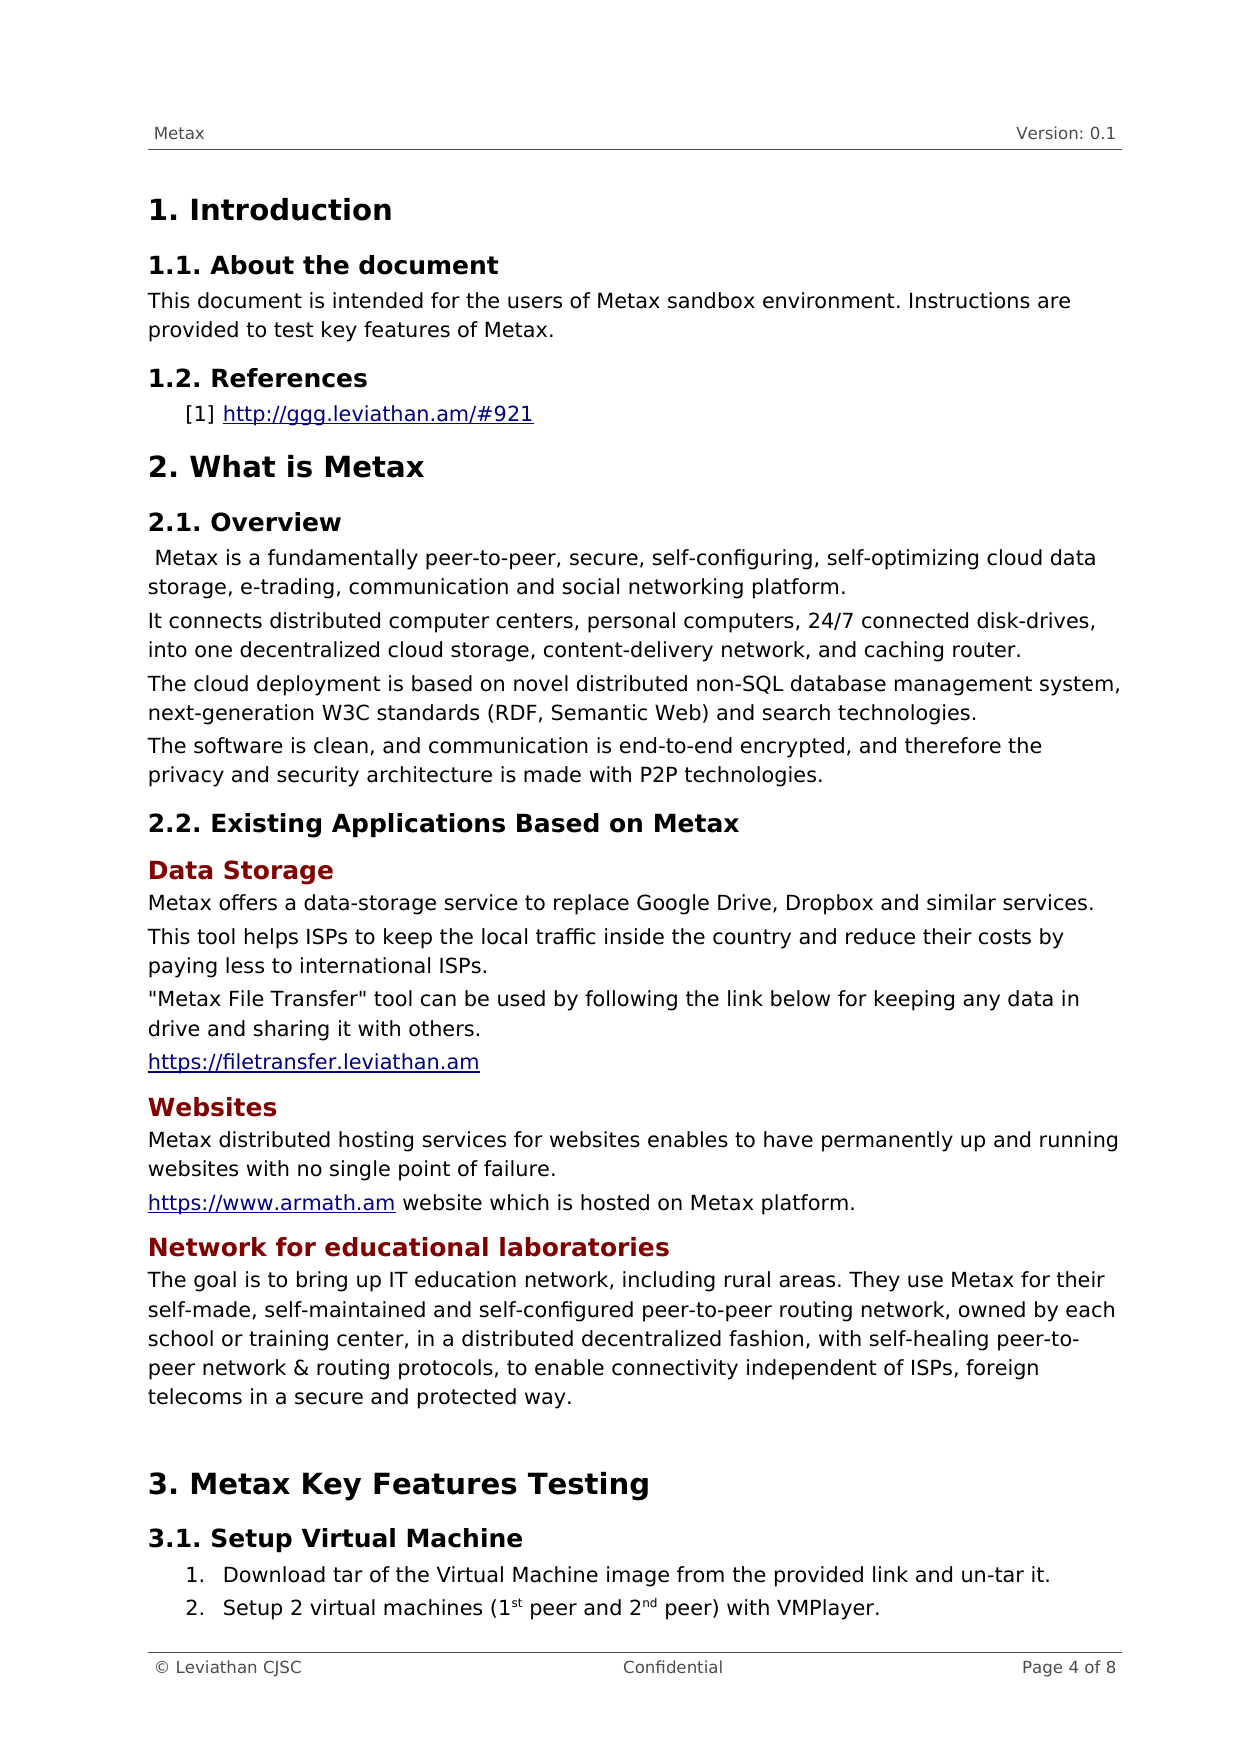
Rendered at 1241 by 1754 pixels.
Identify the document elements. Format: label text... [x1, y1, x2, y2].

subtitle Setup Virtual Machine [148, 1524, 1122, 1554]
text This tool helps ISPs to keep the local traffic inside the country and reduce their costs by paying less to international ISPs. [148, 925, 1122, 978]
text Metax is a fundamentally peer-to-peer, secure, self-configuring, self-optimizing cloud data storage, e-trading, communication and social networking platform. [148, 546, 1122, 599]
subtitle Introduction [148, 194, 1122, 228]
subtitle Metax Key Features Testing [148, 1467, 1122, 1501]
text Metax offers a data-storage service to replace Google Drive, Dropbox and similar services. [148, 891, 1122, 915]
text The software is clean, and communication is end-to-end encrypted, and therefore the privacy and security architecture is made with P2P technologies. [148, 734, 1122, 788]
text "Metax File Transfer" tool can be used by following the link below for keeping any data in drive and sharing it with others. [148, 987, 1122, 1041]
subtitle Data Storage [148, 856, 1122, 885]
text The cloud deployment is based on novel distributed non-SQL database management system, next-generation W3C standards (RDF, Semantic Web) and search technologies. [148, 672, 1122, 725]
subtitle What is Metax [148, 450, 1122, 484]
subtitle Network for educational laboratories [148, 1233, 1122, 1263]
text This document is intended for the users of Metax sandbox environment. Instructions are provided to test key features of Metax. [148, 289, 1122, 343]
text It connects distributed computer centers, personal computers, 24/7 connected disk-drives, into one decentralized cloud storage, content-delivery network, and caching router. [148, 609, 1122, 662]
text https://www.armath.am website which is hosted on Metax platform. [148, 1191, 1122, 1215]
text https://filetransfer.leviathan.am [148, 1050, 1122, 1074]
text Metax distributed hosting services for websites enables to have permanently up and running websites with no single point of failure. [148, 1128, 1122, 1181]
subtitle Websites [148, 1093, 1122, 1122]
text The goal is to bring up IT education network, including rural areas. They use Metax for their self-made, self-maintained and self-configured peer-to-peer routing network, owned by each school or training center, in a distributed decentralized fashion, with self-healing peer-to-peer network & routing protocols, to enable connectivity independent of ISPs, foreign telecoms in a secure and protected way. [148, 1268, 1122, 1409]
list http://ggg.leviathan.am/#921 [185, 402, 1122, 426]
list Download tar of the Virtual Machine image from the provided link and un-tar it. [185, 1563, 1122, 1587]
subtitle Existing Applications Based on Metax [148, 809, 1122, 838]
subtitle About the document [148, 251, 1122, 280]
subtitle Overview [148, 508, 1122, 537]
subtitle References [148, 364, 1122, 393]
list Setup 2 virtual machines (1st peer and 2nd peer) with VMPlayer. [185, 1596, 1122, 1621]
